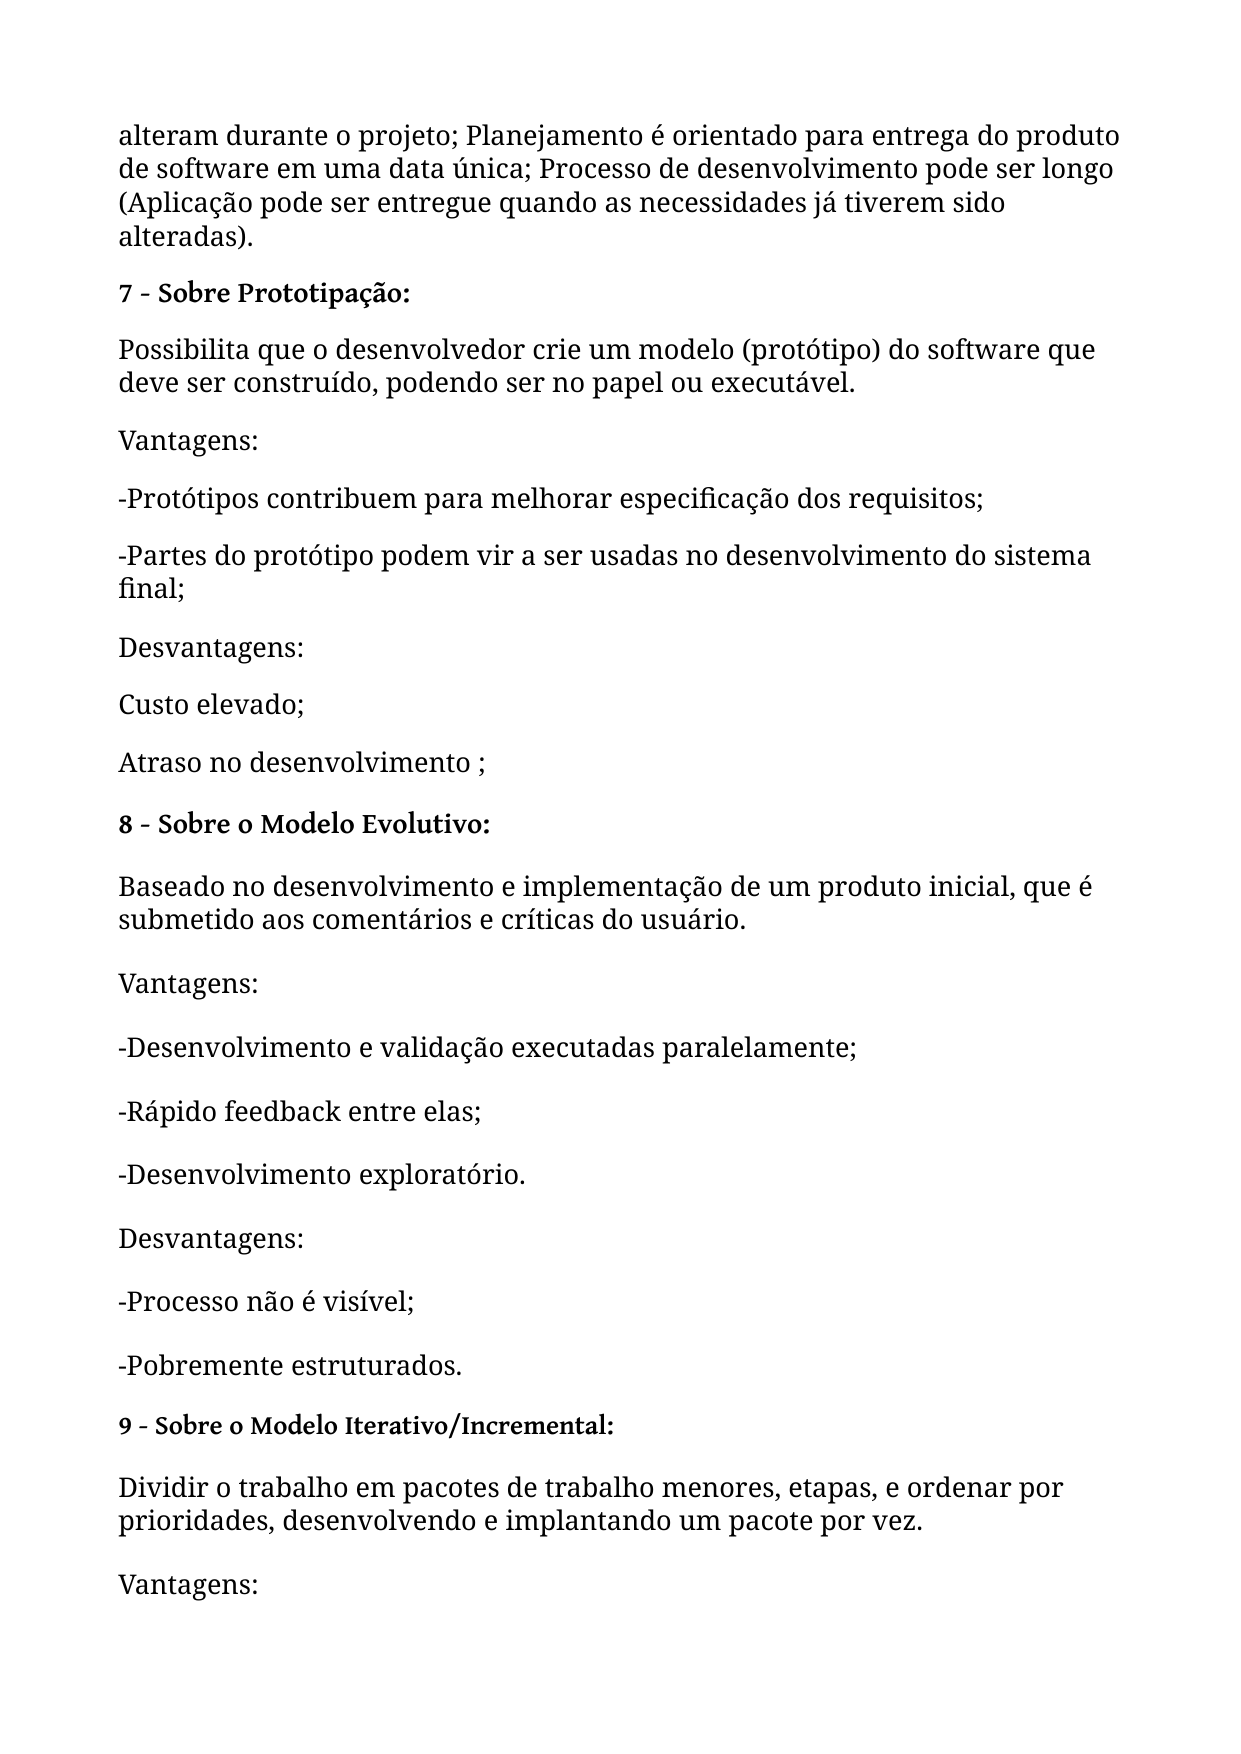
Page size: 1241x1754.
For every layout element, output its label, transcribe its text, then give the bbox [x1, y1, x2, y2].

text Atraso no desenvolvimento ; [118, 745, 1122, 779]
text 8 - Sobre o Modelo Evolutivo: [118, 809, 1122, 840]
text -Pobremente estruturados. [118, 1348, 1122, 1382]
text Possibilita que o desenvolvedor crie um modelo (protótipo) do software que deve ser construído, podendo ser no papel ou executável. [118, 332, 1122, 400]
text -Processo não é visível; [118, 1284, 1122, 1318]
text -Protótipos contribuem para melhorar especificação dos requisitos; [118, 481, 1122, 515]
text Vantagens: [118, 967, 1122, 1001]
text 7 - Sobre Prototipação: [118, 277, 1122, 308]
text -Rápido feedback entre elas; [118, 1094, 1122, 1128]
text Desvantagens: [118, 1221, 1122, 1255]
text Baseado no desenvolvimento e implementação de um produto inicial, que é submetido aos comentários e críticas do usuário. [118, 869, 1122, 937]
text Desvantagens: [118, 630, 1122, 664]
text 9 - Sobre o Modelo Iterativo/Incremental: [118, 1412, 1122, 1440]
text -Partes do protótipo podem vir a ser usadas no desenvolvimento do sistema final; [118, 539, 1122, 606]
text -Desenvolvimento exploratório. [118, 1157, 1122, 1191]
text Vantagens: [118, 1568, 1122, 1601]
text Dividir o trabalho em pacotes de trabalho menores, etapas, e ordenar por prioridades, desenvolvendo e implantando um pacote por vez. [118, 1470, 1122, 1538]
text Custo elevado; [118, 688, 1122, 721]
text -Desenvolvimento e validação executadas paralelamente; [118, 1030, 1122, 1064]
text alteram durante o projeto; Planejamento é orientado para entrega do produto de software em uma data única; Processo de desenvolvimento pode ser longo (Aplicação pode ser entregue quando as necessidades já tiverem sido alteradas). [118, 118, 1122, 254]
text Vantagens: [118, 424, 1122, 457]
